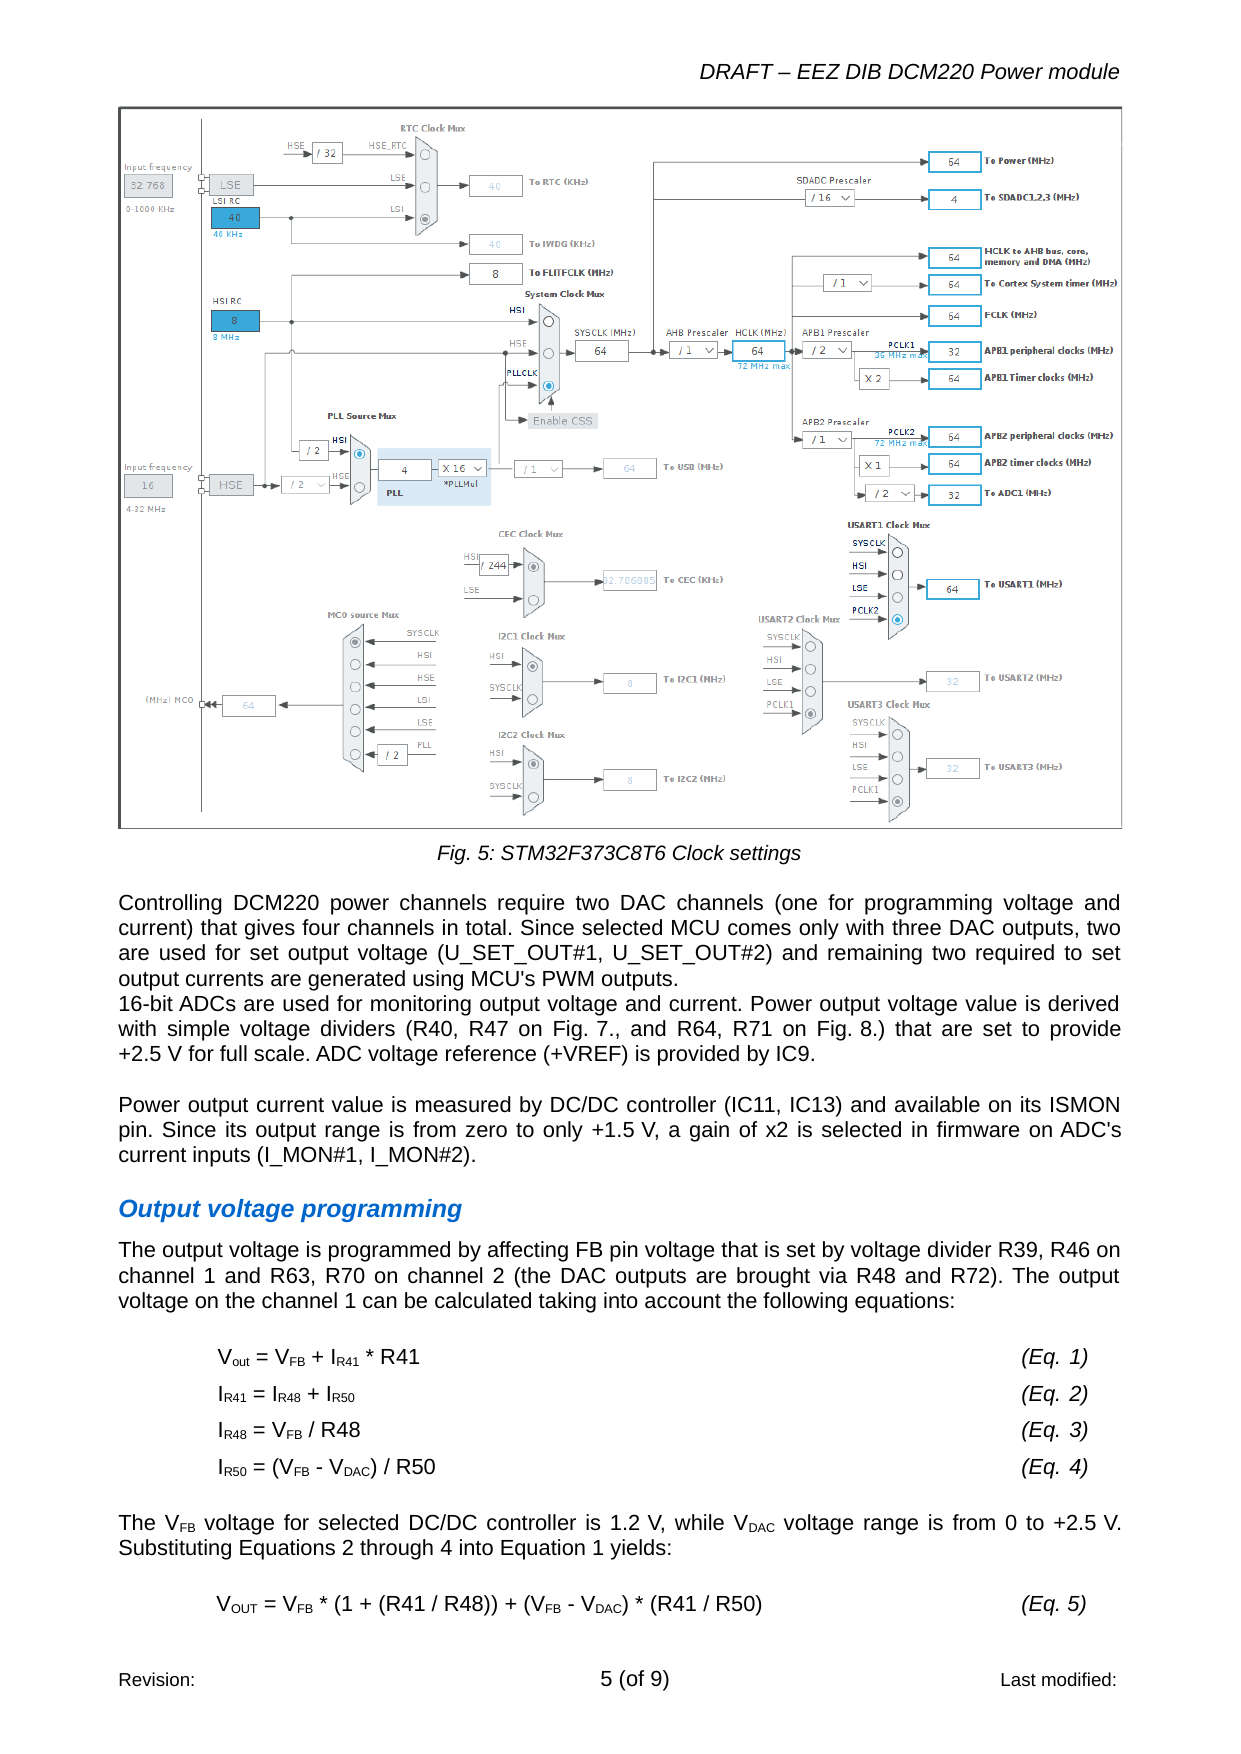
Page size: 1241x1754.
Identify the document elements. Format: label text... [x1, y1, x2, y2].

table_header [118, 1586, 211, 1622]
table_header [118, 1338, 212, 1375]
text Power output current value is measured by DC/DC controller (IC11, IC13) and available on its ISMON pin. Since its output range is from zero to only +1.5 V, a gain of x2 is selected in firmware on ADC's current inputs (I_MON#1, I_MON#2). [118, 1092, 1122, 1167]
table_header Vout = VFB + IR41 * R41 [212, 1338, 1015, 1375]
table_header (Eq. 5) [1015, 1586, 1122, 1622]
table_cell [118, 1411, 212, 1448]
table_cell IR48 = VFB / R48 [212, 1411, 1015, 1448]
text Fig. 5: STM32F373C8T6 Clock settings [118, 829, 1122, 865]
subtitle Output voltage programming [118, 1194, 1122, 1222]
table_cell IR50 = (VFB - VDAC) / R50 [212, 1448, 1015, 1485]
picture [118, 106, 1123, 829]
text The output voltage is programmed by affecting FB pin voltage that is set by voltage divider R39, R46 on channel 1 and R63, R70 on channel 2 (the DAC outputs are brought via R48 and R72). The output voltage on the channel 1 can be calculated taking into account the following equations: [118, 1237, 1122, 1313]
text The VFB voltage for selected DC/DC controller is 1.2 V, while VDAC voltage range is from 0 to +2.5 V. Substituting Equations 2 through 4 into Equation 1 yields: [118, 1510, 1122, 1560]
table_cell IR41 = IR48 + IR50 [212, 1375, 1015, 1411]
table_cell [118, 1448, 212, 1485]
table_cell (Eq. 2) [1015, 1375, 1122, 1411]
table_cell (Eq. 4) [1015, 1448, 1122, 1485]
table_cell (Eq. 3) [1015, 1411, 1122, 1448]
table_cell [118, 1375, 212, 1411]
text Controlling DCM220 power channels require two DAC channels (one for programming voltage and current) that gives four channels in total. Since selected MCU comes only with three DAC outputs, two are used for set output voltage (U_SET_OUT#1, U_SET_OUT#2) and remaining two required to set output currents are generated using MCU's PWM outputs. [118, 890, 1122, 991]
table_header VOUT = VFB * (1 + (R41 / R48)) + (VFB - VDAC) * (R41 / R50) [211, 1586, 1015, 1622]
table_header (Eq. 1) [1015, 1338, 1122, 1375]
text 16-bit ADCs are used for monitoring output voltage and current. Power output voltage value is derived with simple voltage dividers (R40, R47 on Fig. 7., and R64, R71 on Fig. 8.) that are set to provide +2.5 V for full scale. ADC voltage reference (+VREF) is provided by IC9. [118, 991, 1122, 1066]
